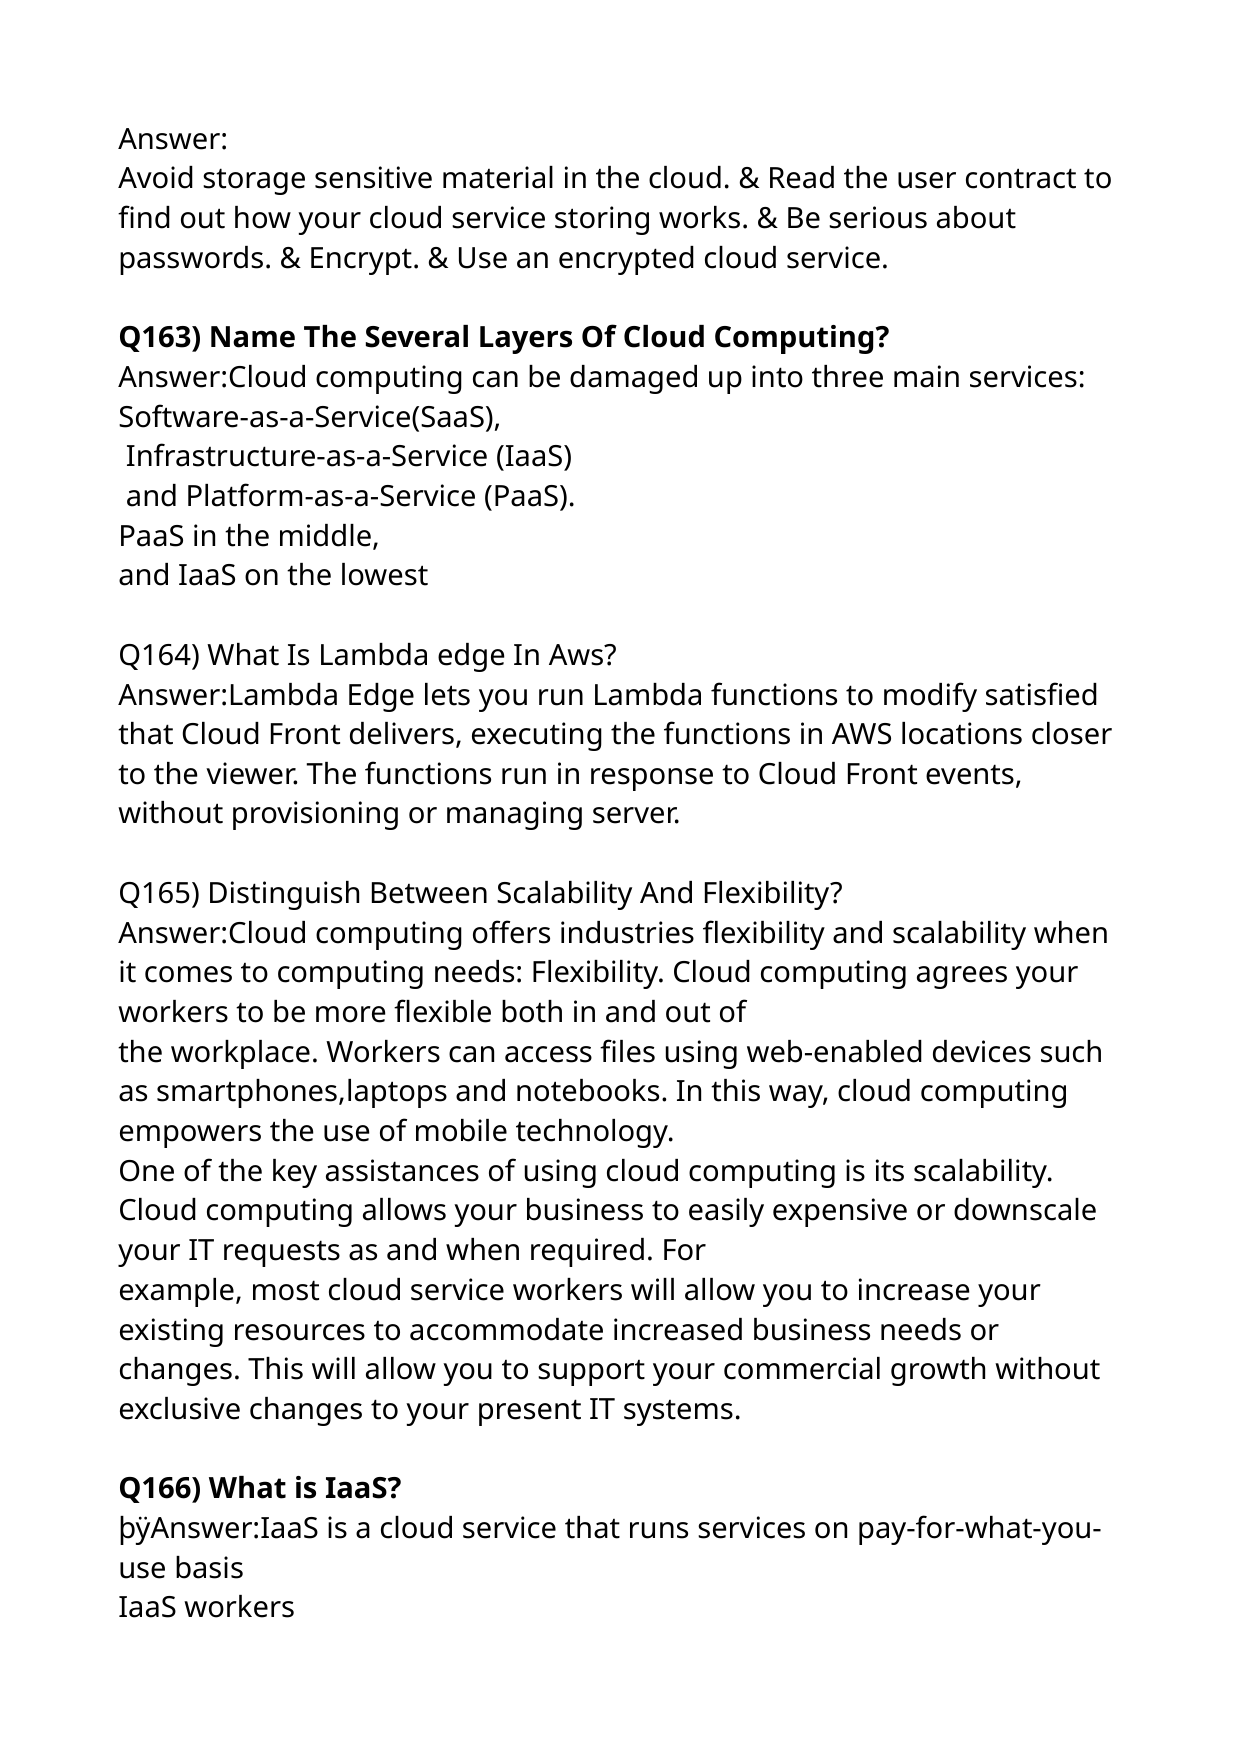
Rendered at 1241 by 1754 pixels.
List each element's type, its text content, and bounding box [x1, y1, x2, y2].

text Infrastructure-as-a-Service (IaaS) [118, 436, 1122, 475]
text Q163) Name The Several Layers Of Cloud Computing? [118, 317, 1122, 356]
text and IaaS on the lowest [118, 555, 1122, 594]
text IaaS workers [118, 1587, 1122, 1626]
text One of the key assistances of using cloud computing is its scalability. Cloud computing allows your business to easily expensive or downscale your IT requests as and when required. For [118, 1150, 1122, 1269]
text PaaS in the middle, [118, 515, 1122, 555]
text Q165) Distinguish Between Scalability And Flexibility? [118, 872, 1122, 912]
text þÿAnswer:IaaS is a cloud service that runs services on pay-for-what-you-use basis [118, 1507, 1122, 1587]
text Answer: [118, 118, 1122, 158]
text Q164) What Is Lambda edge In Aws? [118, 634, 1122, 674]
text Q166) What is IaaS? [118, 1467, 1122, 1507]
text Avoid storage sensitive material in the cloud. & Read the user contract to find out how your cloud service storing works. & Be serious about passwords. & Encrypt. & Use an encrypted cloud service. [118, 158, 1122, 277]
text Answer:Cloud computing can be damaged up into three main services: Software-as-a-Service(SaaS), [118, 356, 1122, 436]
text Answer:Cloud computing offers industries flexibility and scalability when it comes to computing needs: Flexibility. Cloud computing agrees your workers to be more flexible both in and out of [118, 912, 1122, 1031]
text Answer:Lambda Edge lets you run Lambda functions to modify satisfied that Cloud Front delivers, executing the functions in AWS locations closer to the viewer. The functions run in response to Cloud Front events, without provisioning or managing server. [118, 674, 1122, 832]
text and Platform-as-a-Service (PaaS). [118, 475, 1122, 515]
text example, most cloud service workers will allow you to increase your existing resources to accommodate increased business needs or changes. This will allow you to support your commercial growth without exclusive changes to your present IT systems. [118, 1269, 1122, 1428]
text the workplace. Workers can access files using web-enabled devices such as smartphones,laptops and notebooks. In this way, cloud computing empowers the use of mobile technology. [118, 1031, 1122, 1150]
